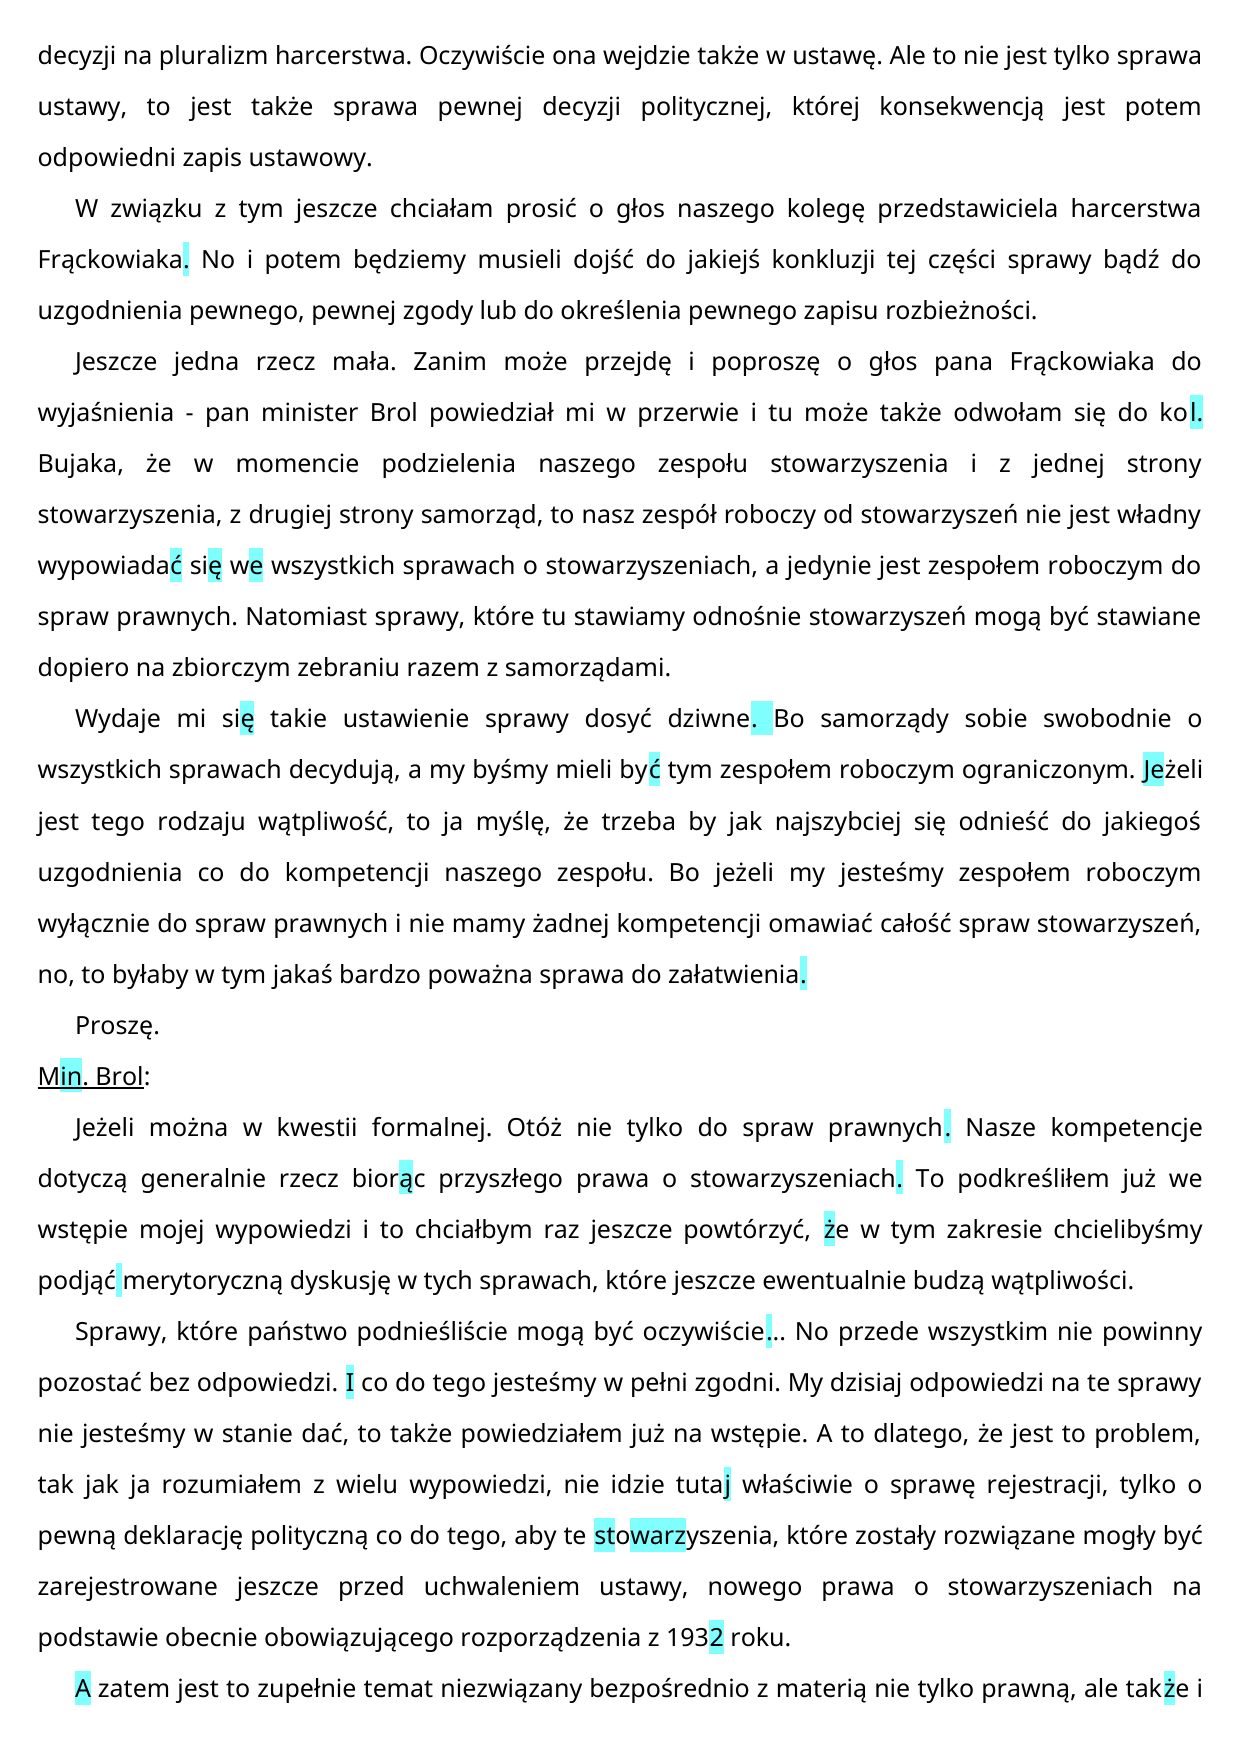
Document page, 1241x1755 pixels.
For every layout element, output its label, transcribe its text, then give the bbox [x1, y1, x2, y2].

text Proszę. [37, 1007, 1203, 1041]
text Sprawy, które państwo podnieśliście mogą być oczywiście... No przede wszystkim nie powinny pozostać bez odpowiedzi. I co do tego jesteśmy w pełni zgodni. My dzisiaj odpowiedzi na te sprawy nie jesteśmy w stanie dać, to także powiedziałem już na wstępie. A to dlatego, że jest to problem, tak jak ja rozumiałem z wielu wypowiedzi, nie idzie tutaj właściwie o sprawę rejestracji, tylko o pewną deklarację polityczną co do tego, aby te stowarzyszenia, które zostały rozwiązane mogły być zarejestrowane jeszcze przed uchwaleniem ustawy, nowego prawa o stowarzyszeniach na podstawie obecnie obowiązującego rozporządzenia z 1932 roku. [37, 1313, 1203, 1654]
text W związku z tym jeszcze chciałam prosić o głos naszego kolegę przedstawiciela harcerstwa Frąckowiaka. No i potem będziemy musieli dojść do jakiejś konkluzji tej części sprawy bądź do uzgodnienia pewnego, pewnej zgody lub do określenia pewnego zapisu rozbieżności. [37, 191, 1203, 327]
text Jeszcze jedna rzecz mała. Zanim może przejdę i poproszę o głos pana Frąckowiaka do wyjaśnienia - pan minister Brol powiedział mi w przerwie i tu może także odwołam się do kol. Bujaka, że w momencie podzielenia naszego zespołu stowarzyszenia i z jednej strony stowarzyszenia, z drugiej strony samorząd, to nasz zespół roboczy od stowarzyszeń nie jest władny wypowiadać się we wszystkich sprawach o stowarzyszeniach, a jedynie jest zespołem roboczym do spraw prawnych. Natomiast sprawy, które tu stawiamy odnośnie stowarzyszeń mogą być stawiane dopiero na zbiorczym zebraniu razem z samorządami. [37, 344, 1203, 684]
text A zatem jest to zupełnie temat niezwiązany bezpośrednio z materią nie tylko prawną, ale także i [37, 1671, 1203, 1705]
text Jeżeli można w kwestii formalnej. Otóż nie tylko do spraw prawnych. Nasze kompetencje dotyczą generalnie rzecz biorąc przyszłego prawa o stowarzyszeniach. To podkreśliłem już we wstępie mojej wypowiedzi i to chciałbym raz jeszcze powtórzyć, że w tym zakresie chcielibyśmy podjąć merytoryczną dyskusję w tych sprawach, które jeszcze ewentualnie budzą wątpliwości. [37, 1109, 1203, 1297]
text Min. Brol: [37, 1058, 1203, 1092]
text Wydaje mi się takie ustawienie sprawy dosyć dziwne. Bo samorządy sobie swobodnie o wszystkich sprawach decydują, a my byśmy mieli być tym zespołem roboczym ograniczonym. Jeżeli jest tego rodzaju wątpliwość, to ja myślę, że trzeba by jak najszybciej się odnieść do jakiegoś uzgodnienia co do kompetencji naszego zespołu. Bo jeżeli my jesteśmy zespołem roboczym wyłącznie do spraw prawnych i nie mamy żadnej kompetencji omawiać całość spraw stowarzyszeń, no, to byłaby w tym jakaś bardzo poważna sprawa do załatwienia. [37, 701, 1203, 990]
text decyzji na pluralizm harcerstwa. Oczywiście ona wejdzie także w ustawę. Ale to nie jest tylko sprawa ustawy, to jest także sprawa pewnej decyzji politycznej, której konsekwencją jest potem odpowiedni zapis ustawowy. [37, 37, 1203, 174]
